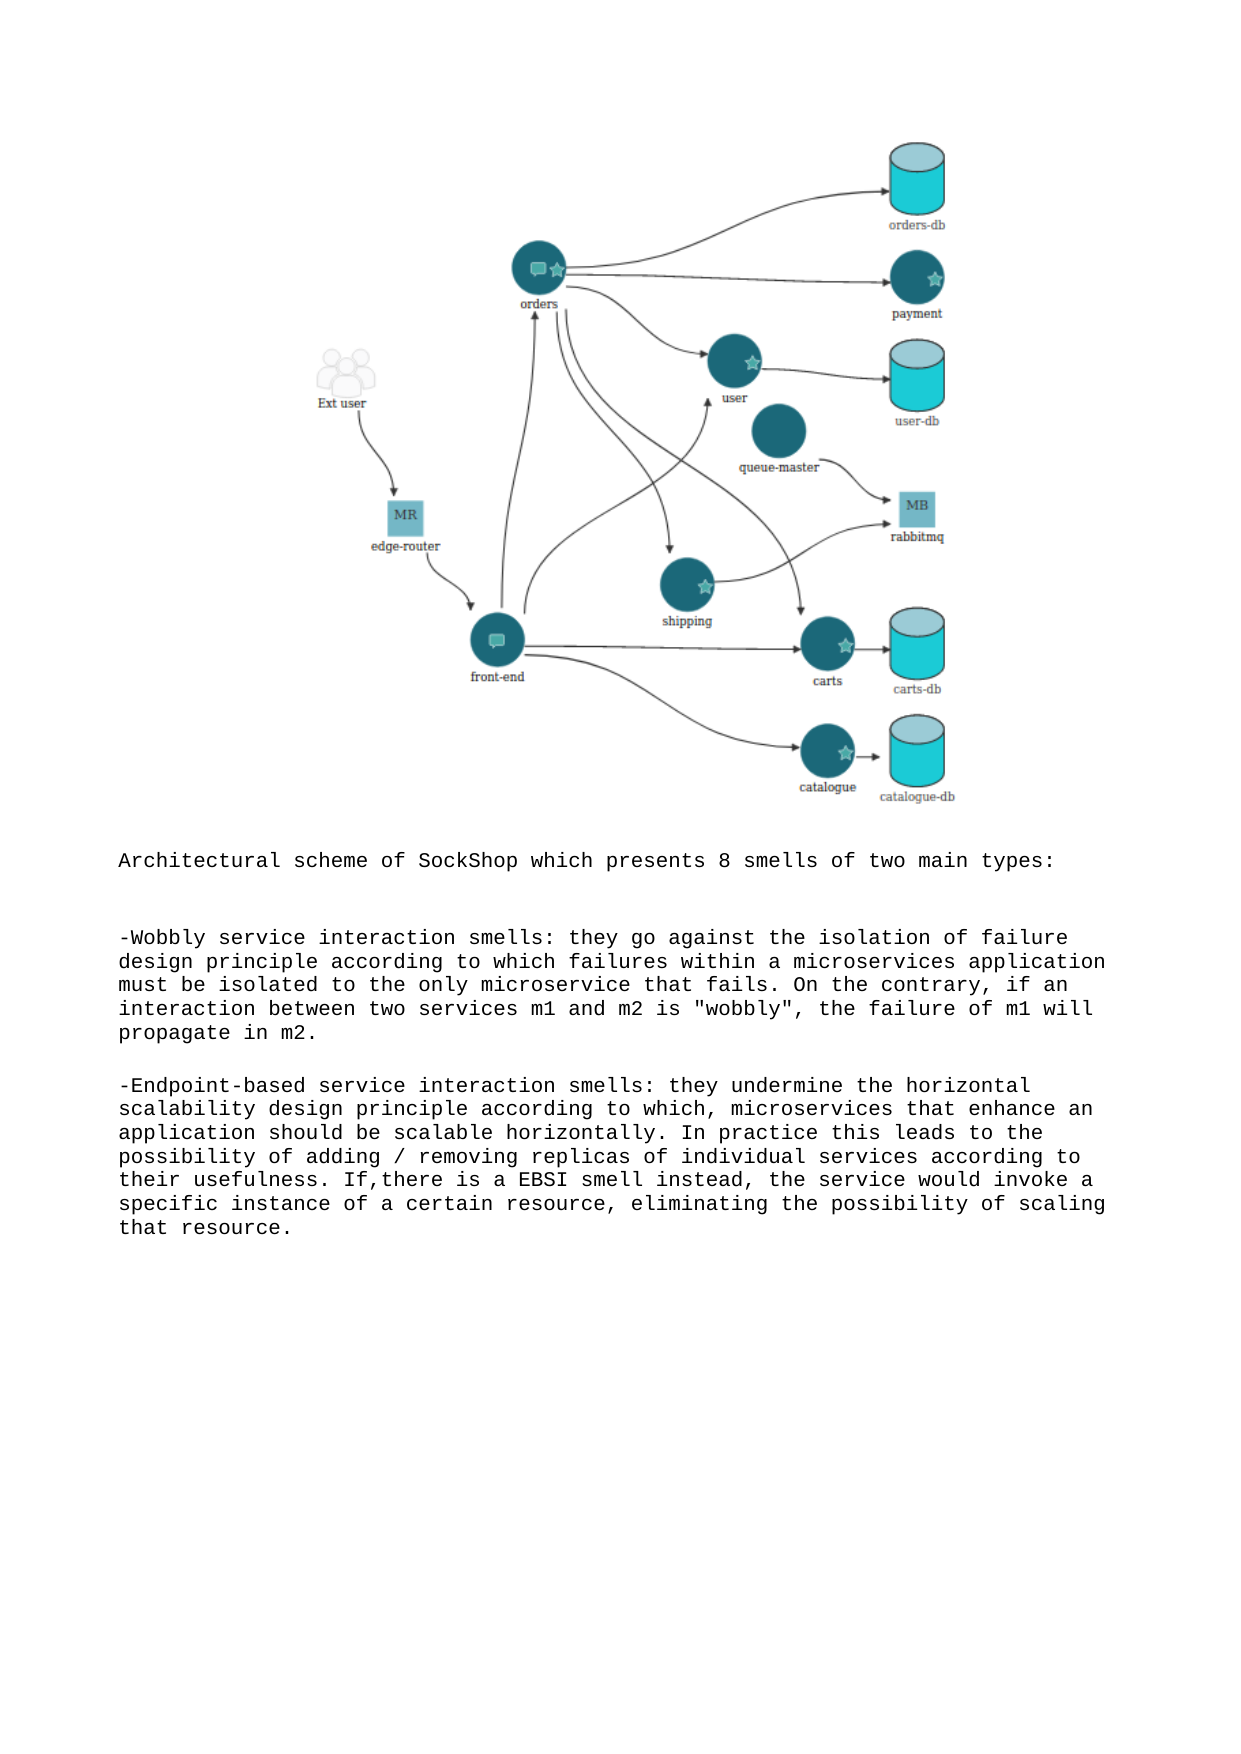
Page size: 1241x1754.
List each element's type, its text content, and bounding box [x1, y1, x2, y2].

picture [266, 118, 975, 827]
text Architectural scheme of SockShop which presents 8 smells of two main types: [118, 850, 1122, 874]
text -Endpoint-based service interaction smells: they undermine the horizontal scalability design principle according to which, microservices that enhance an application should be scalable horizontally. In practice this leads to the possibility of adding / removing replicas of individual services according to their usefulness. If,there is a EBSI smell instead, the service would invoke a specific instance of a certain resource, eliminating the possibility of scaling that resource. [118, 1075, 1122, 1240]
text -Wobbly service interaction smells: they go against the isolation of failure design principle according to which failures within a microservices application must be isolated to the only microservice that fails. On the contrary, if an interaction between two services m1 and m2 is "wobbly", the failure of m1 will propagate in m2. [118, 927, 1122, 1045]
